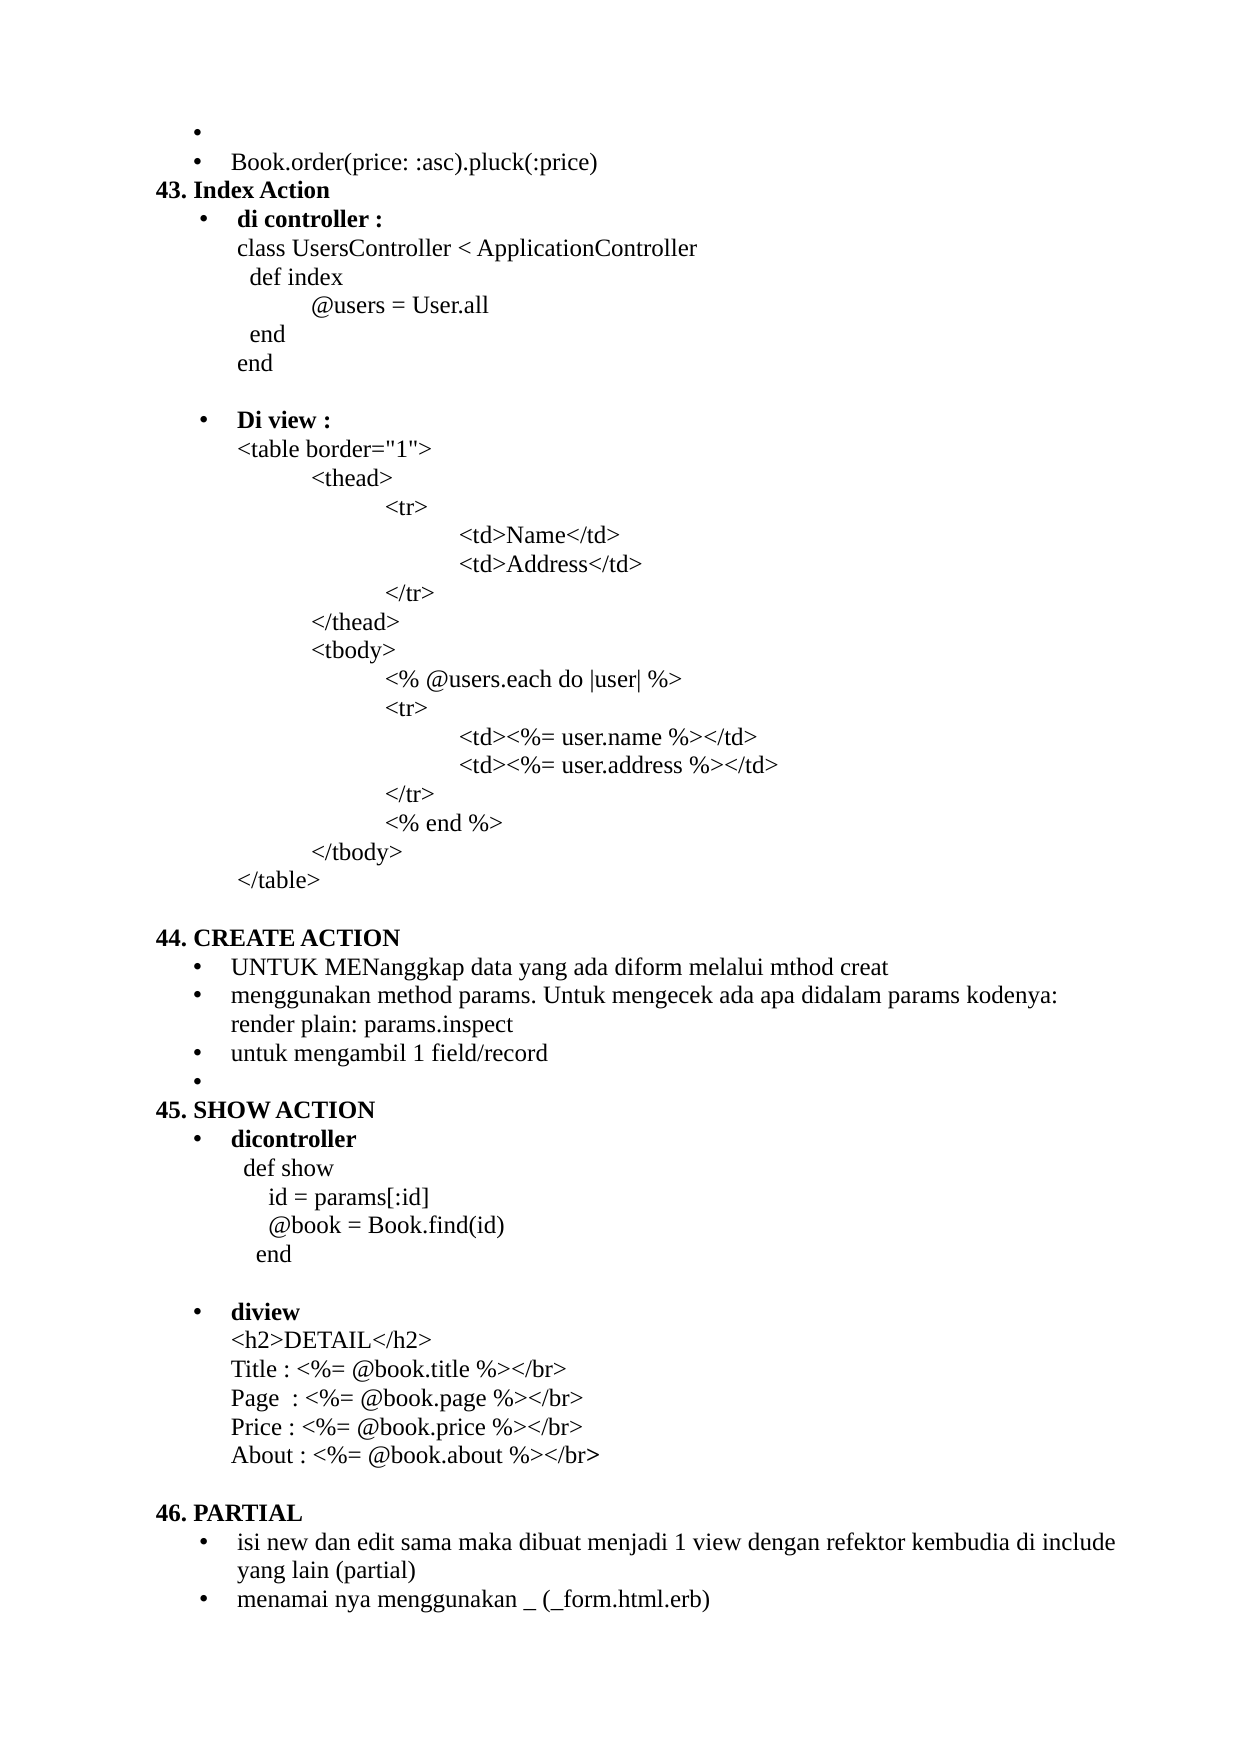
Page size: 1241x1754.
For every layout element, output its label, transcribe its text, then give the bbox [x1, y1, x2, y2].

list untuk mengambil 1 field/record [193, 1038, 1122, 1067]
list UNTUK MENanggkap data yang ada diform melalui mthod creat [193, 952, 1122, 981]
list end [199, 348, 1122, 377]
list <table border="1"> [199, 434, 1122, 463]
list Page : <%= @book.page %></br> [193, 1383, 1122, 1412]
list Price : <%= @book.price %></br> [193, 1412, 1122, 1441]
list SHOW ACTION [156, 1096, 1122, 1124]
list </tbody> [199, 837, 1122, 866]
list </tr> [199, 578, 1122, 607]
list @users = User.all [199, 291, 1122, 319]
list Di view : [199, 406, 1122, 434]
list <h2>DETAIL</h2> [193, 1326, 1122, 1354]
list CREATE ACTION [156, 923, 1122, 952]
list <tr> [199, 492, 1122, 521]
list end [193, 1239, 1122, 1268]
list render plain: params.inspect [193, 1009, 1122, 1038]
list menamai nya menggunakan _ (_form.html.erb) [199, 1584, 1122, 1613]
list Title : <%= @book.title %></br> [193, 1354, 1122, 1383]
list About : <%= @book.about %></br> [193, 1441, 1122, 1469]
list <tr> [199, 693, 1122, 722]
list </table> [199, 866, 1122, 894]
list isi new dan edit sama maka dibuat menjadi 1 view dengan refektor kembudia di include yang lain (partial) [199, 1527, 1122, 1584]
list end [199, 319, 1122, 348]
list @book = Book.find(id) [193, 1211, 1122, 1239]
list diview [193, 1297, 1122, 1326]
list <td>Address</td> [199, 549, 1122, 578]
list PARTIAL [156, 1498, 1122, 1527]
list <% @users.each do |user| %> [199, 664, 1122, 693]
list id = params[:id] [193, 1182, 1122, 1211]
list Book.order(price: :asc).pluck(:price) [193, 147, 1122, 176]
list <tbody> [199, 636, 1122, 664]
list def index [199, 262, 1122, 291]
list def show [193, 1153, 1122, 1182]
list di controller : [199, 204, 1122, 233]
list dicontroller [193, 1124, 1122, 1153]
list <thead> [199, 463, 1122, 492]
list </tr> [199, 779, 1122, 808]
list <td><%= user.name %></td> [199, 722, 1122, 751]
list <% end %> [199, 808, 1122, 837]
list </thead> [199, 607, 1122, 636]
list <td>Name</td> [199, 521, 1122, 549]
list Index Action [156, 176, 1122, 204]
list <td><%= user.address %></td> [199, 751, 1122, 779]
list class UsersController < ApplicationController [199, 233, 1122, 262]
list menggunakan method params. Untuk mengecek ada apa didalam params kodenya: [193, 981, 1122, 1009]
